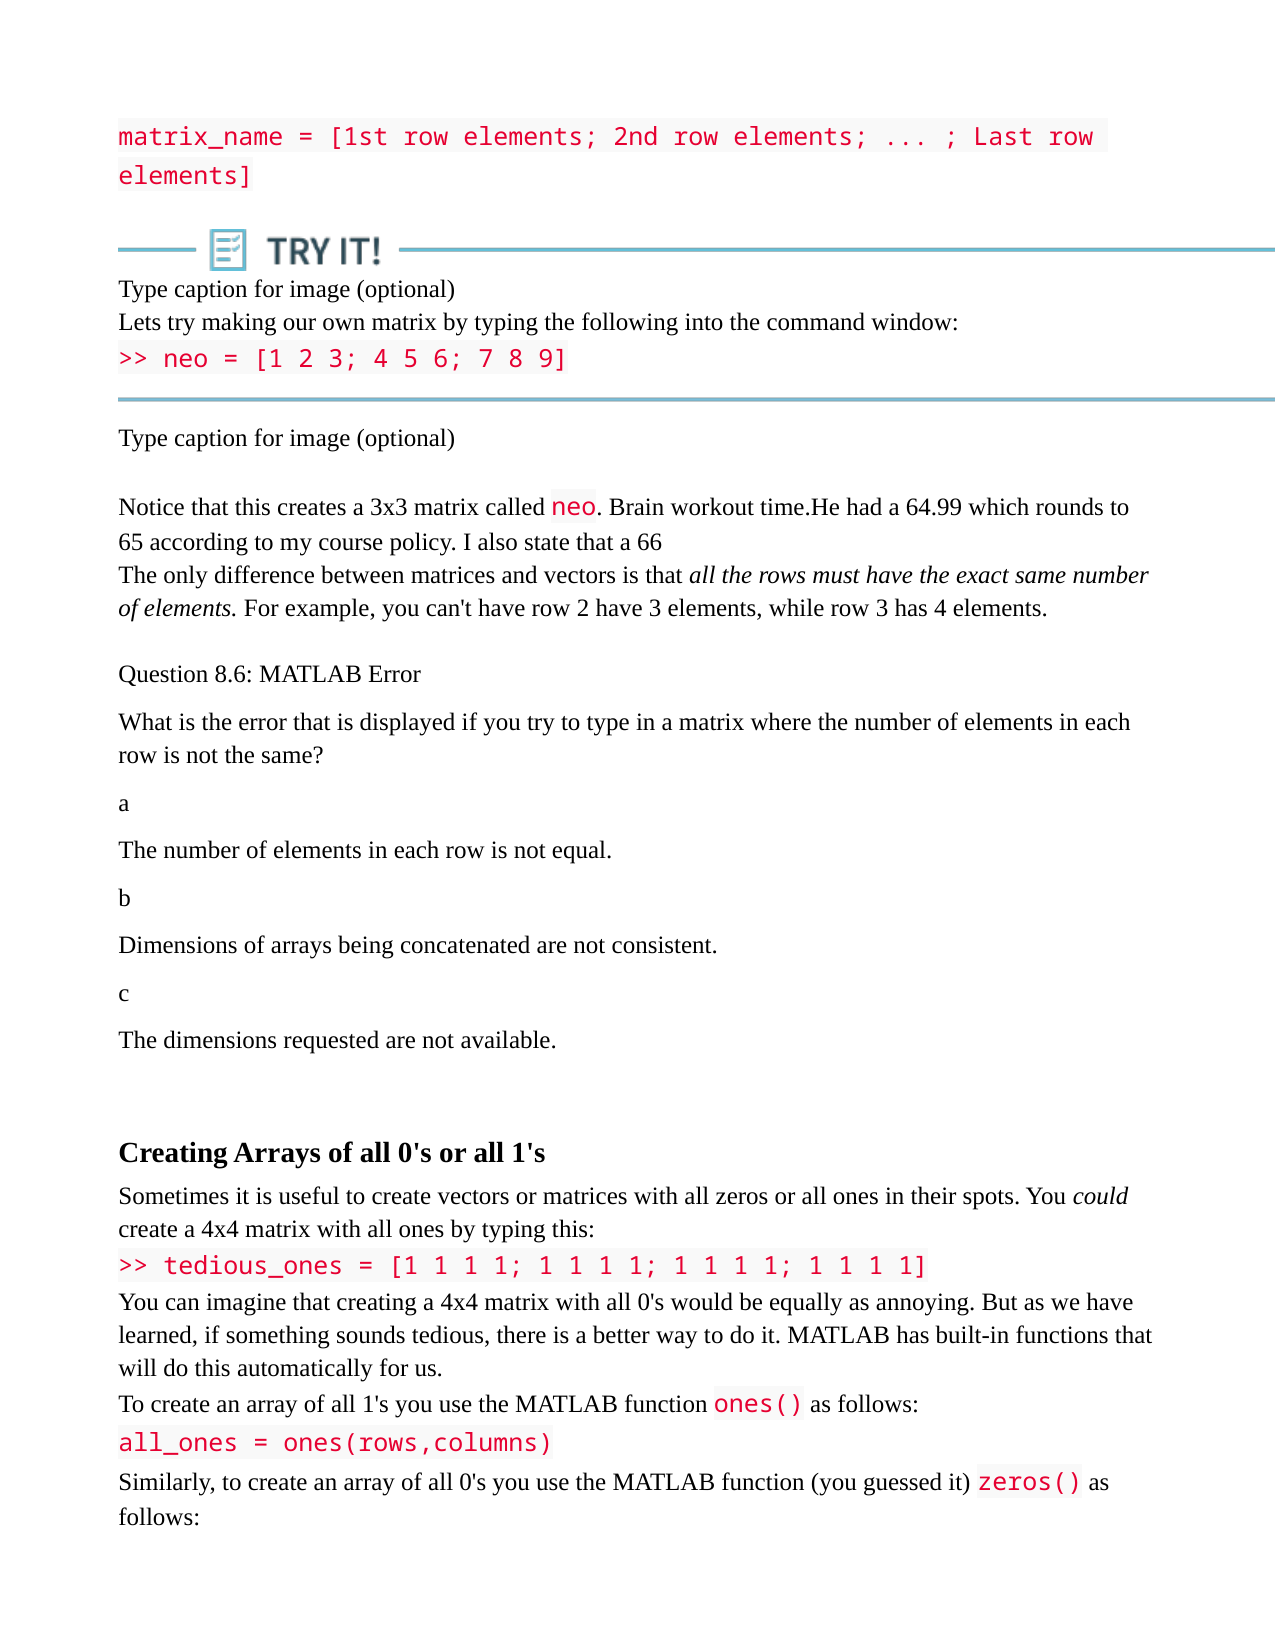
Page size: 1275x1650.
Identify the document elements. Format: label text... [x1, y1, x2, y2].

text What is the error that is displayed if you try to type in a matrix where the number of elements in each row is not the same? [118, 707, 1157, 769]
text >> tedious_ones = [1 1 1 1; 1 1 1 1; 1 1 1 1; 1 1 1 1] [118, 1247, 1157, 1282]
text The number of elements in each row is not equal. [118, 835, 1157, 864]
text Question 8.6: MATLAB Error [118, 659, 1157, 688]
text matrix_name = [1st row elements; 2nd row elements; ... ; Last row elements] [118, 118, 1157, 191]
text Type caption for image (optional) [118, 423, 1157, 452]
text >> neo = [1 2 3; 4 5 6; 7 8 9] [118, 340, 1157, 374]
picture [118, 379, 1275, 419]
subtitle Creating Arrays of all 0's or all 1's [118, 1135, 1157, 1169]
text Type caption for image (optional) [118, 274, 1157, 303]
text c [118, 978, 1157, 1007]
picture [118, 229, 1275, 271]
text Notice that this creates a 3x3 matrix called neo. Brain workout time.He had a 64.99 which rounds to 65 according to my course policy. I also state that a 66 [118, 489, 1157, 556]
text Dimensions of arrays being concatenated are not consistent. [118, 930, 1157, 959]
text b [118, 883, 1157, 912]
text Lets try making our own matrix by typing the following into the command window: [118, 307, 1157, 336]
text The dimensions requested are not available. [118, 1026, 1157, 1054]
text Sometimes it is useful to create vectors or matrices with all zeros or all ones in their spots. You could create a 4x4 matrix with all ones by typing this: [118, 1181, 1157, 1243]
text Similarly, to create an array of all 0's you use the MATLAB function (you guessed it) zeros() as follows: [118, 1464, 1157, 1531]
text To create an array of all 1's you use the MATLAB function ones() as follows: [118, 1386, 1157, 1420]
text all_ones = ones(rows,columns) [118, 1425, 1157, 1459]
text a [118, 788, 1157, 816]
text You can imagine that creating a 4x4 matrix with all 0's would be equally as annoying. But as we have learned, if something sounds tedious, there is a better way to do it. MATLAB has built-in functions that will do this automatically for us. [118, 1287, 1157, 1381]
text The only difference between matrices and vectors is that all the rows must have the exact same number of elements. For example, you can't have row 2 have 3 elements, while row 3 has 4 elements. [118, 560, 1157, 622]
